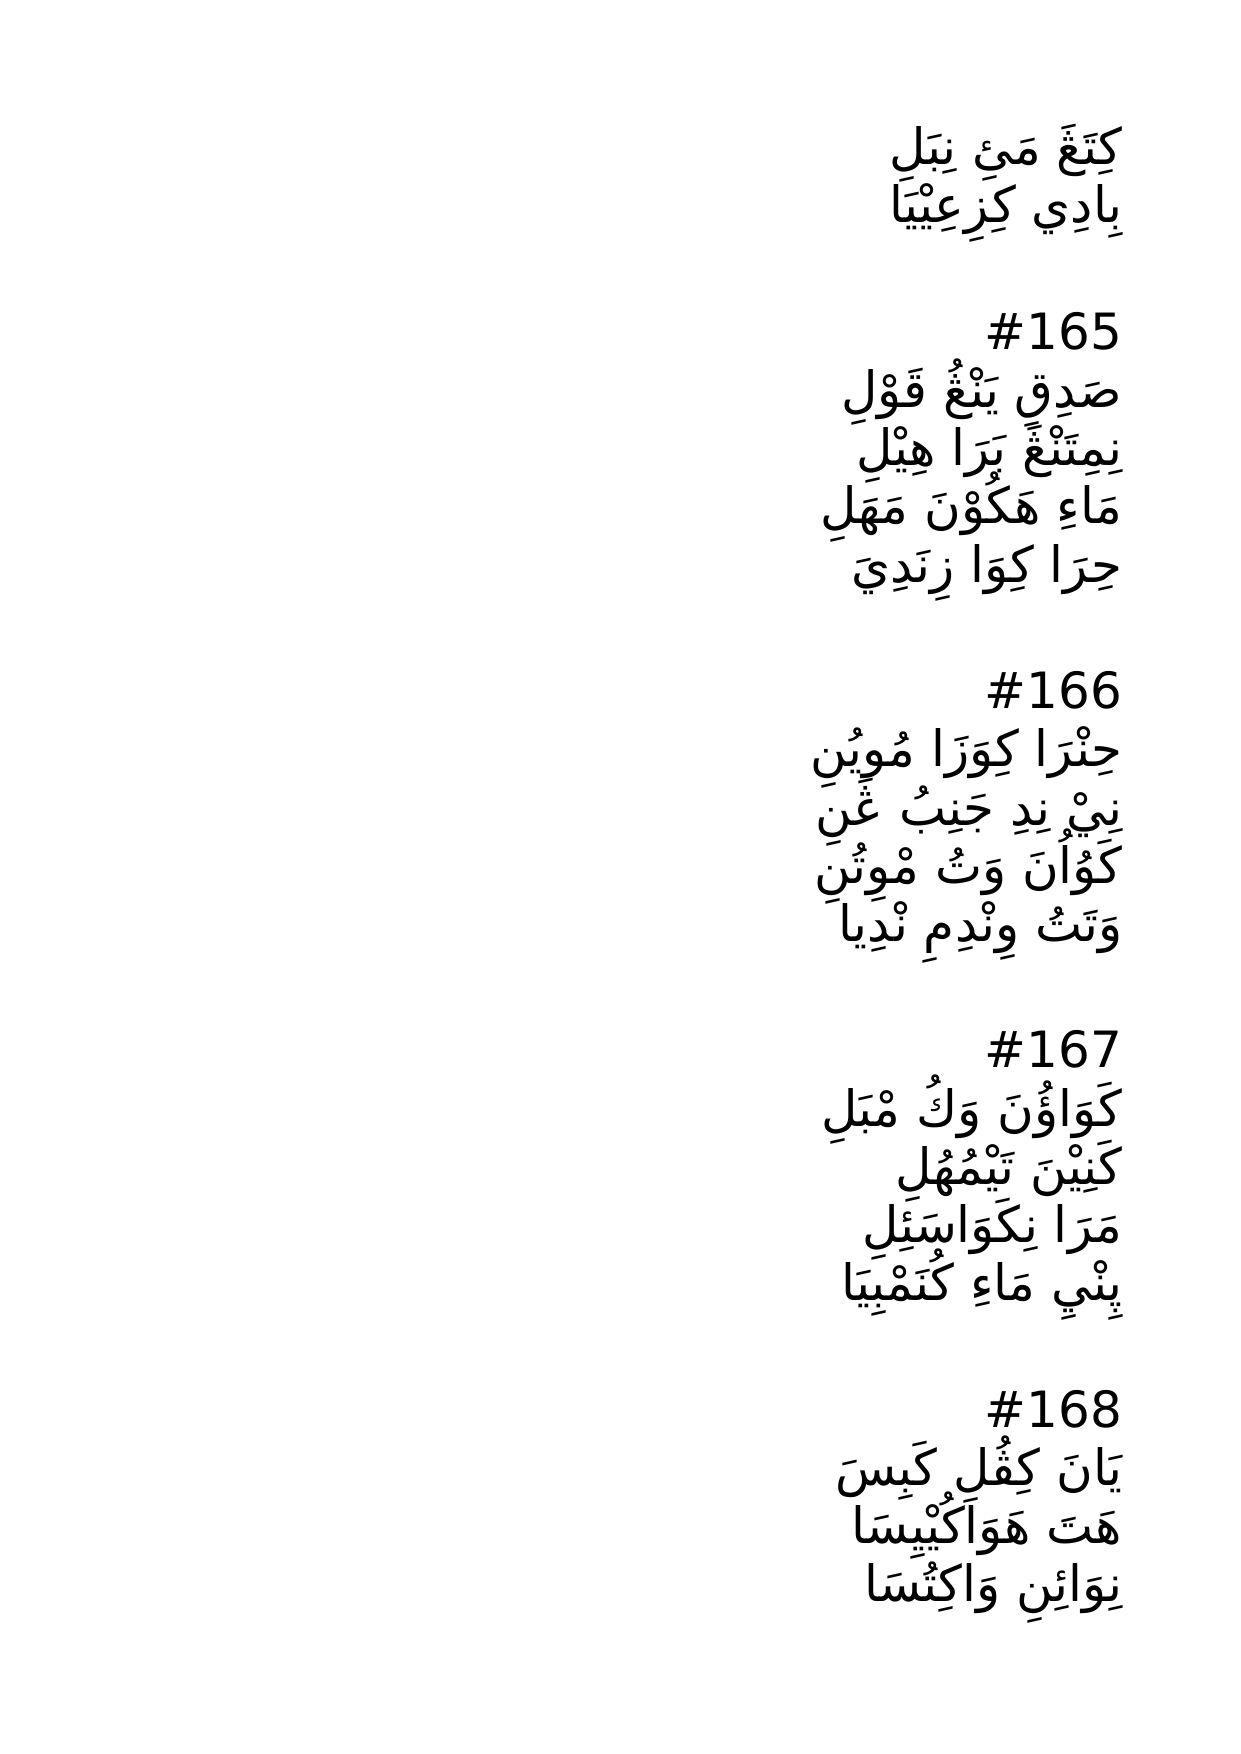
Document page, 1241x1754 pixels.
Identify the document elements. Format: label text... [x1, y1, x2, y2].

text كَوُاُنَ وَتُ مْوِتُنِ [118, 837, 1122, 895]
text وَتَتُ وِنْدِمِ نْدِيا [118, 895, 1122, 953]
text نِوَائِنِ وَاكِتُسَا [118, 1555, 1122, 1613]
text صَدِقِ يَنْڠُ قَوْلِ [118, 361, 1122, 419]
text يَانَ كِڤُلِ كَبِسَ [118, 1439, 1122, 1497]
text #165 [118, 303, 1122, 361]
text مَاءِ هَكُوْنَ مَهَلِ [118, 477, 1122, 536]
text حِنْرَا كِوَزَا مُويُنِ [118, 720, 1122, 778]
text حِرَا كِوَا زِنَدِيَ [118, 536, 1122, 594]
text #168 [118, 1381, 1122, 1439]
text نِمِتَنْڠَ بَرَا هِيْلِ [118, 419, 1122, 477]
text پِنْيِ مَاءِ كُنَمْبِيَا [118, 1254, 1122, 1312]
text #167 [118, 1021, 1122, 1079]
text كَوَاؤُنَ وَكُ مْبَلِ [118, 1079, 1122, 1138]
text كِتَڠَ مَئِ نِبَلِ [118, 118, 1122, 176]
text نِيْ نِدِ جَنِبُ ڠَنِ [118, 778, 1122, 837]
text #166 [118, 662, 1122, 720]
text هَتَ هَوَاكُيْيِسَا [118, 1497, 1122, 1555]
text بِادِي كِزِعِيْيَا [118, 176, 1122, 234]
text مَرَا نِكَوَاسَئِلِ [118, 1196, 1122, 1254]
text كَنِيْنَ تَيْمُهُلِ [118, 1138, 1122, 1196]
